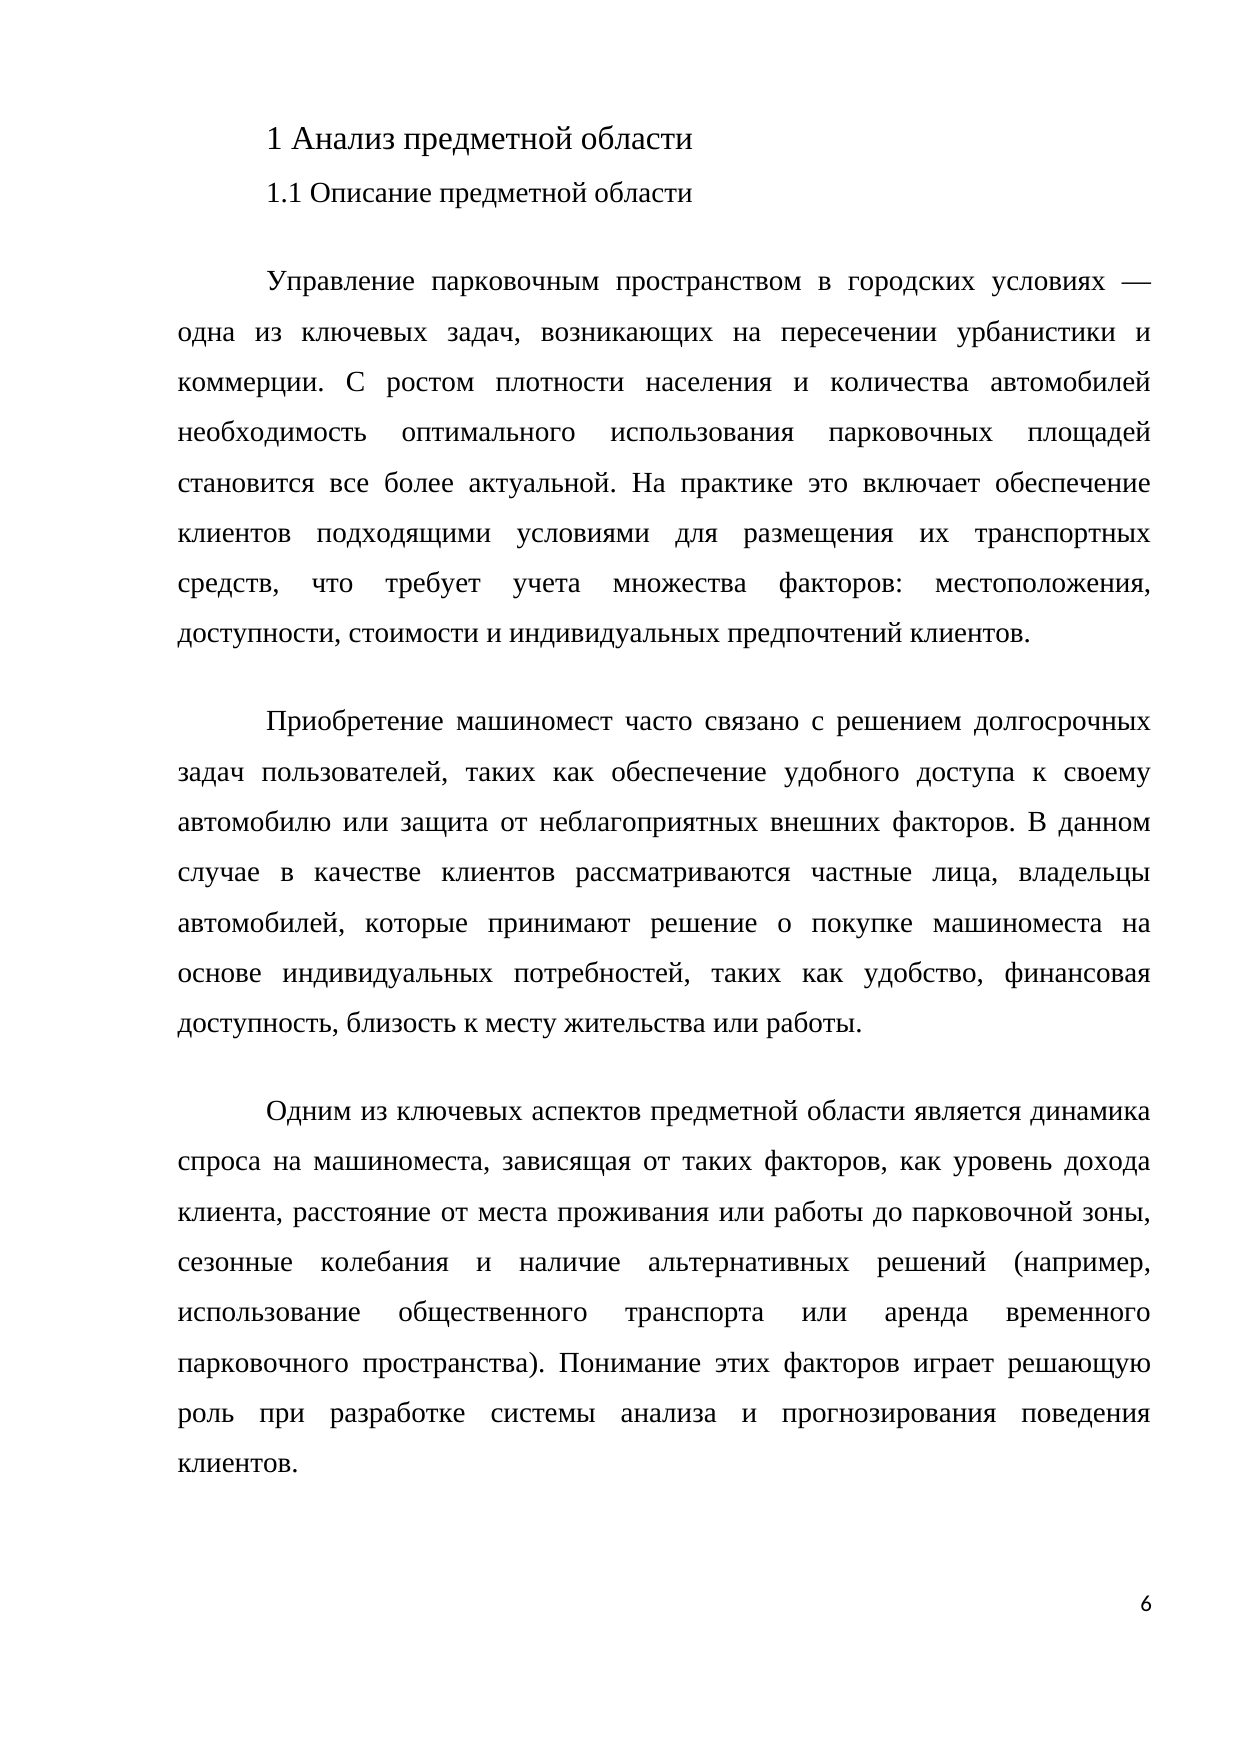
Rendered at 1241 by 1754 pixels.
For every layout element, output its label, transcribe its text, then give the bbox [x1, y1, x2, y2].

subtitle 1.1 Описание предметной области [177, 176, 1152, 209]
text Приобретение машиномест часто связано с решением долгосрочных задач пользователей, таких как обеспечение удобного доступа к своему автомобилю или защита от неблагоприятных внешних факторов. В данном случае в качестве клиентов рассматриваются частные лица, владельцы автомобилей, которые принимают решение о покупке машиноместа на основе индивидуальных потребностей, таких как удобство, финансовая доступность, близость к месту жительства или работы. [177, 703, 1152, 1039]
text Одним из ключевых аспектов предметной области является динамика спроса на машиноместа, зависящая от таких факторов, как уровень дохода клиента, расстояние от места проживания или работы до парковочной зоны, сезонные колебания и наличие альтернативных решений (например, использование общественного транспорта или аренда временного парковочного пространства). Понимание этих факторов играет решающую роль при разработке системы анализа и прогнозирования поведения клиентов. [177, 1093, 1152, 1479]
subtitle 1 Анализ предметной области [177, 118, 1152, 156]
text Управление парковочным пространством в городских условиях — одна из ключевых задач, возникающих на пересечении урбанистики и коммерции. С ростом плотности населения и количества автомобилей необходимость оптимального использования парковочных площадей становится все более актуальной. На практике это включает обеспечение клиентов подходящими условиями для размещения их транспортных средств, что требует учета множества факторов: местоположения, доступности, стоимости и индивидуальных предпочтений клиентов. [177, 263, 1152, 649]
